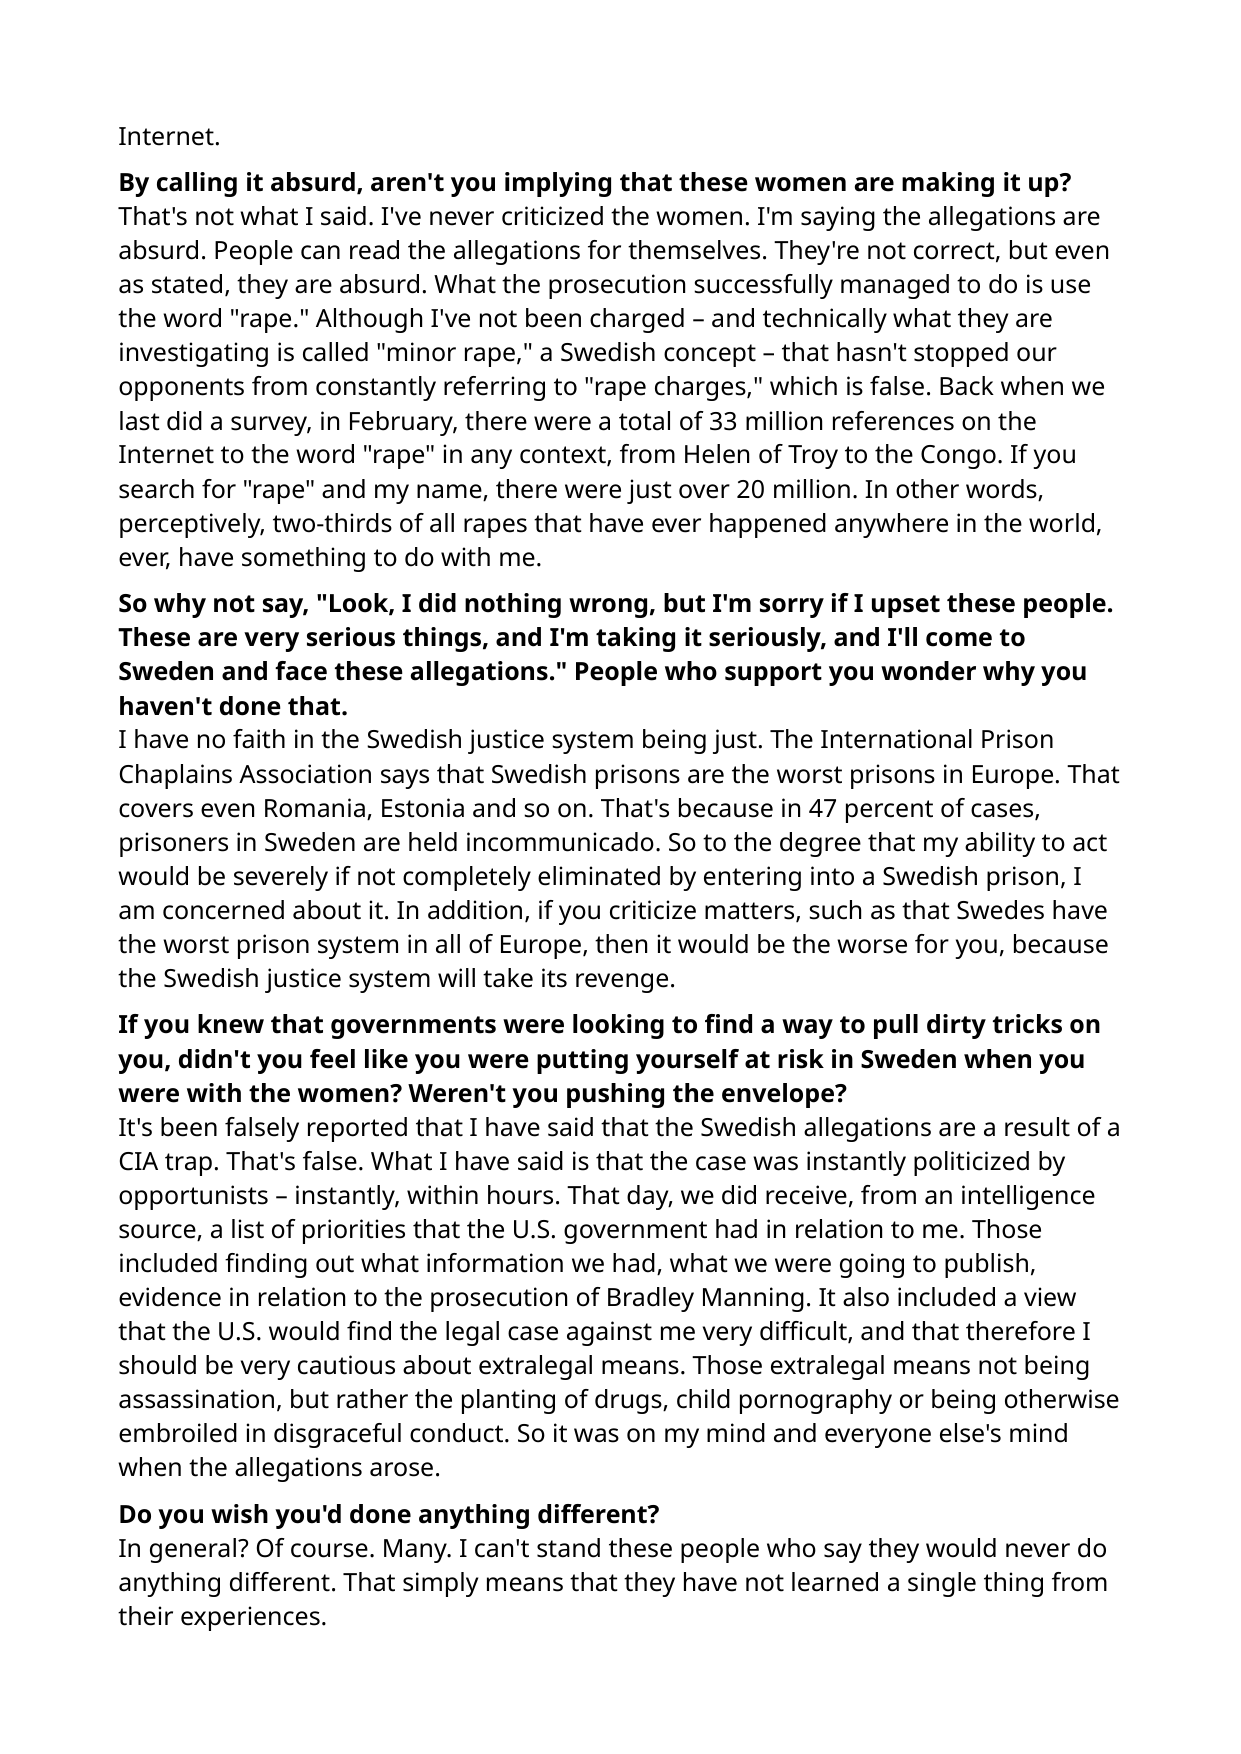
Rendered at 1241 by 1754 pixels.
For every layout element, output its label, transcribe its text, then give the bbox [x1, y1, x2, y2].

text So why not say, "Look, I did nothing wrong, but I'm sorry if I upset these people. These are very serious things, and I'm taking it seriously, and I'll come to Sweden and face these allegations." People who support you wonder why you haven't done that. I have no faith in the Swedish justice system being just. The International Prison Chaplains Association says that Swedish prisons are the worst prisons in Europe. That covers even Romania, Estonia and so on. That's because in 47 percent of cases, prisoners in Sweden are held incommunicado. So to the degree that my ability to act would be severely if not completely eliminated by entering into a Swedish prison, I am concerned about it. In addition, if you criticize matters, such as that Swedes have the worst prison system in all of Europe, then it would be the worse for you, because the Swedish justice system will take its revenge. [118, 586, 1122, 995]
text If you knew that governments were looking to find a way to pull dirty tricks on you, didn't you feel like you were putting yourself at risk in Sweden when you were with the women? Weren't you pushing the envelope? It's been falsely reported that I have said that the Swedish allegations are a result of a CIA trap. That's false. What I have said is that the case was instantly politicized by opportunists – instantly, within hours. That day, we did receive, from an intelligence source, a list of priorities that the U.S. government had in relation to me. Those included finding out what information we had, what we were going to publish, evidence in relation to the prosecution of Bradley Manning. It also included a view that the U.S. would find the legal case against me very difficult, and that therefore I should be very cautious about extralegal means. Those extralegal means not being assassination, but rather the planting of drugs, child pornography or being otherwise embroiled in disgraceful conduct. So it was on my mind and everyone else's mind when the allegations arose. [118, 1007, 1122, 1484]
text Internet. [118, 118, 1122, 152]
text By calling it absurd, aren't you implying that these women are making it up? That's not what I said. I've never criticized the women. I'm saying the allegations are absurd. People can read the allegations for themselves. They're not correct, but even as stated, they are absurd. What the prosecution successfully managed to do is use the word "rape." Although I've not been charged – and technically what they are investigating is called "minor rape," a Swedish concept – that hasn't stopped our opponents from constantly referring to "rape charges," which is false. Back when we last did a survey, in February, there were a total of 33 million references on the Internet to the word "rape" in any context, from Helen of Troy to the Congo. If you search for "rape" and my name, there were just over 20 million. In other words, perceptively, two-thirds of all rapes that have ever happened anywhere in the world, ever, have something to do with me. [118, 165, 1122, 573]
text Do you wish you'd done anything different? In general? Of course. Many. I can't stand these people who say they would never do anything different. That simply means that they have not learned a single thing from their experiences. [118, 1497, 1122, 1633]
